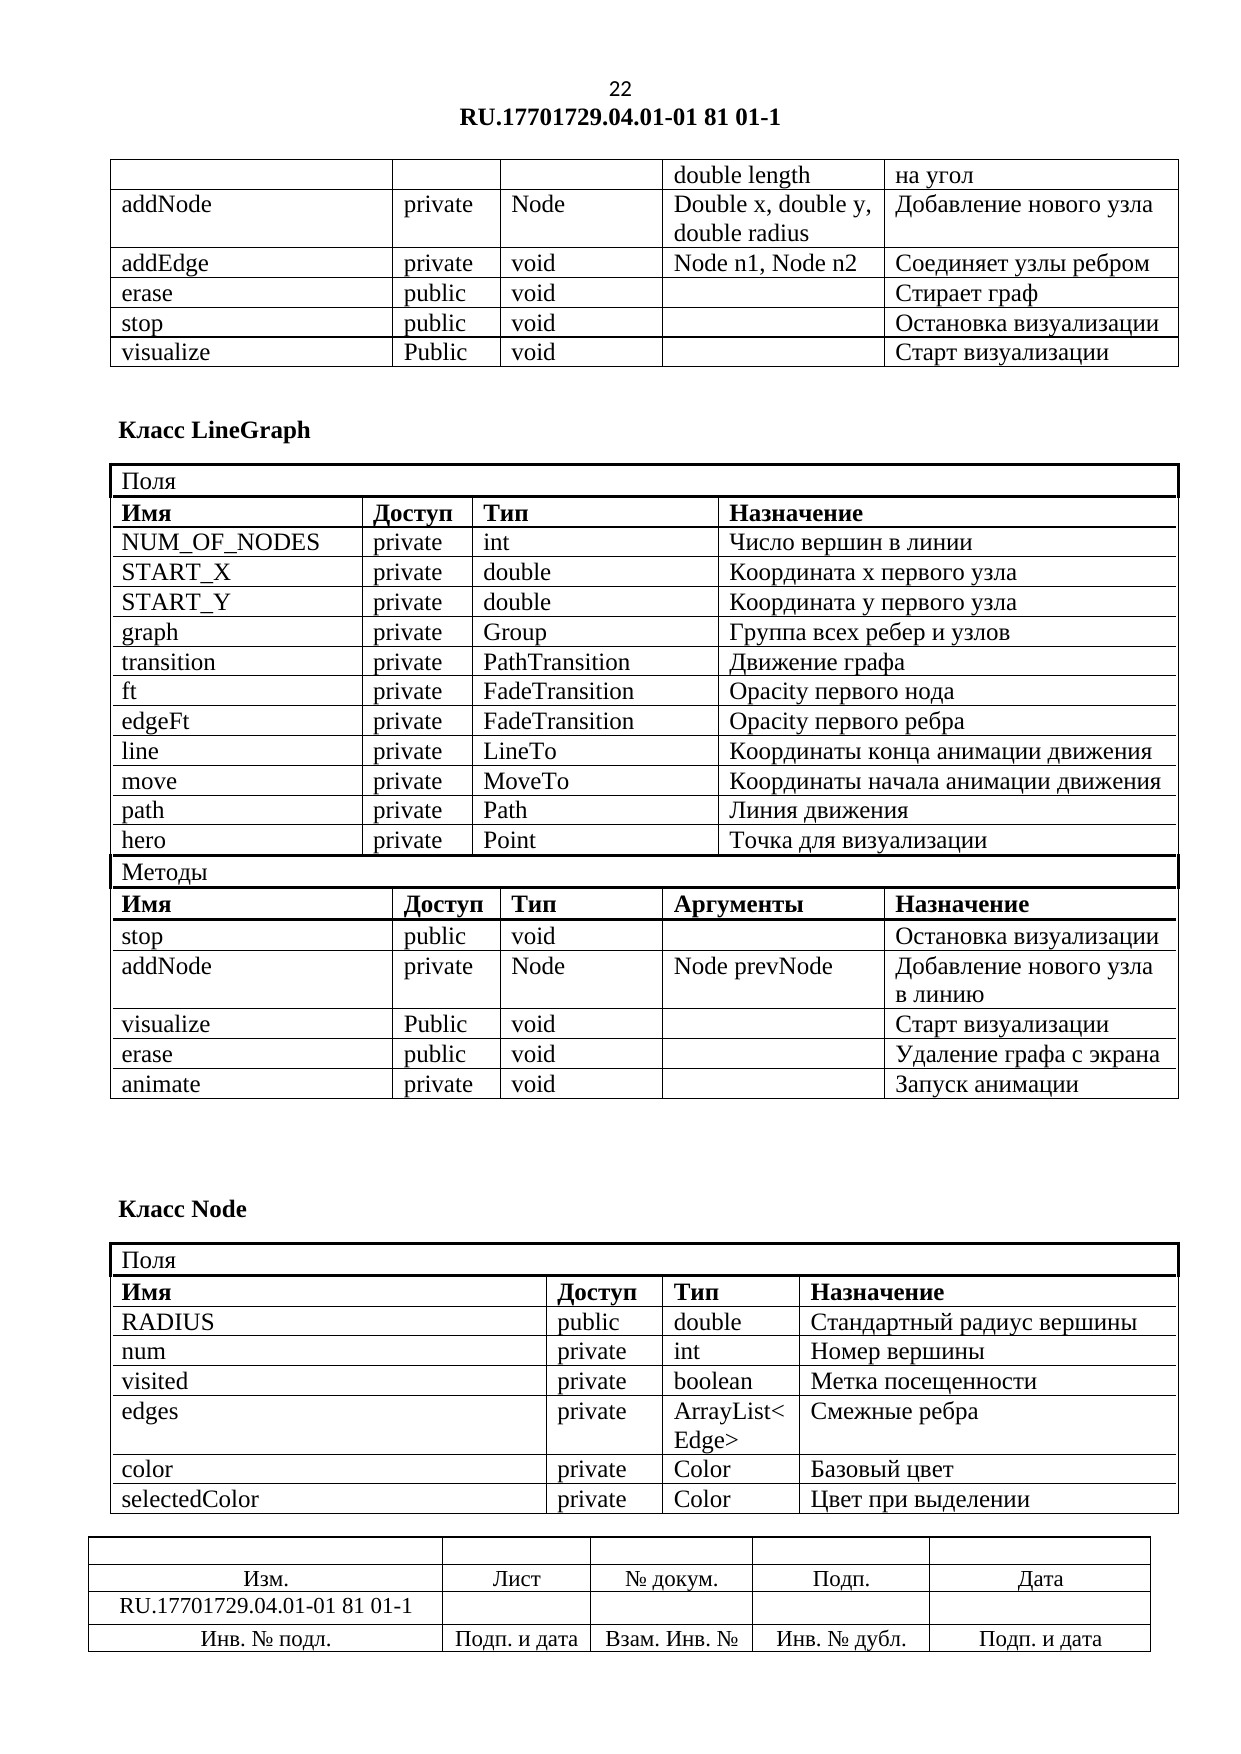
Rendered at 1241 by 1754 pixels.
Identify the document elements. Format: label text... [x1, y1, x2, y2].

table_cell [663, 1069, 884, 1098]
table_cell private [393, 951, 500, 1008]
table_cell RADIUS [111, 1306, 546, 1335]
table_cell [393, 160, 500, 188]
table_cell Имя [111, 886, 392, 918]
table_cell private [363, 825, 472, 854]
table_cell Линия движения [719, 795, 1178, 824]
table_cell void [501, 1009, 662, 1038]
table_cell void [501, 921, 662, 950]
table_cell Удаление графа с экрана [885, 1038, 1178, 1068]
table_cell Точка для визуализации [719, 824, 1178, 854]
table_cell Node [501, 190, 662, 247]
table_cell START_X [111, 556, 362, 586]
table_cell [663, 1039, 884, 1068]
table_cell Число вершин в линии [719, 526, 1178, 556]
table_cell void [501, 338, 662, 366]
table_cell private [547, 1336, 662, 1365]
table_cell hero [111, 824, 362, 854]
table_cell Group [473, 617, 718, 646]
table_cell Double x, double y, double radius [663, 190, 884, 247]
table_cell line [111, 735, 362, 765]
table_cell selectedColor [111, 1483, 546, 1513]
text Класс Node [118, 1194, 1181, 1223]
table_cell void [501, 248, 662, 277]
table_cell public [393, 921, 500, 950]
table_cell void [501, 1039, 662, 1068]
table_cell Запуск анимации [885, 1068, 1178, 1098]
table_cell Координаты конца анимации движения [719, 735, 1178, 765]
table_cell addEdge [111, 248, 392, 277]
table_cell Opacity первого ребра [719, 705, 1178, 735]
table_cell Стандартный радиус вершины [800, 1306, 1178, 1335]
table_cell animate [111, 1068, 392, 1098]
table_cell edges [111, 1395, 546, 1453]
table_cell START_Y [111, 586, 362, 616]
table_cell private [363, 587, 472, 616]
table_cell private [547, 1455, 662, 1483]
table_cell double [663, 1307, 799, 1335]
table_cell double length [663, 160, 884, 188]
table_cell erase [111, 1038, 392, 1068]
table_cell ft [111, 675, 362, 705]
table_cell Базовый цвет [800, 1454, 1178, 1483]
table_cell private [363, 676, 472, 705]
table_cell Тип [501, 889, 662, 918]
table_cell num [111, 1335, 546, 1365]
table_cell Смежные ребра [800, 1395, 1178, 1453]
table_cell FadeTransition [473, 676, 718, 705]
table_cell Остановка визуализации [885, 918, 1178, 950]
table_cell path [111, 795, 362, 824]
table_cell Доступ [547, 1277, 662, 1306]
table_cell private [363, 796, 472, 824]
table_cell public [547, 1307, 662, 1335]
table_cell Point [473, 825, 718, 854]
table_cell [501, 160, 662, 188]
table_cell Добавление нового узла [885, 190, 1178, 247]
table_cell FadeTransition [473, 706, 718, 735]
table_cell addNode [111, 950, 392, 1008]
table_cell Старт визуализации [885, 338, 1178, 366]
table_cell Методы [112, 854, 1177, 886]
table_cell Назначение [800, 1274, 1178, 1306]
table_cell private [363, 766, 472, 794]
table_cell stop [111, 308, 392, 336]
table_cell public [393, 278, 500, 307]
table_cell Остановка визуализации [885, 308, 1178, 336]
table_cell private [547, 1366, 662, 1395]
table_cell Public [393, 338, 500, 366]
table_cell Node n1, Node n2 [663, 248, 884, 277]
table_cell erase [111, 278, 392, 307]
table_cell addNode [111, 190, 392, 247]
table_cell void [501, 278, 662, 307]
table_cell visited [111, 1365, 546, 1395]
table_cell public [393, 1039, 500, 1068]
table_cell int [663, 1336, 799, 1365]
table_cell graph [111, 616, 362, 646]
table_cell Группа всех ребер и узлов [719, 616, 1178, 646]
table_cell Color [663, 1484, 799, 1513]
table_cell [663, 308, 884, 336]
table_cell [663, 278, 884, 307]
table_cell transition [111, 646, 362, 675]
table_cell ArrayList<Edge> [663, 1396, 799, 1453]
table_cell private [547, 1396, 662, 1453]
table_cell Аргументы [663, 889, 884, 918]
table_cell Назначение [885, 886, 1178, 918]
table_cell private [363, 647, 472, 675]
table_cell Координата y первого узла [719, 586, 1178, 616]
table_cell double [473, 557, 718, 586]
table_cell на угол [885, 160, 1178, 188]
table_cell Public [393, 1009, 500, 1038]
table_cell private [393, 248, 500, 277]
table_cell private [363, 736, 472, 765]
table_cell private [393, 1069, 500, 1098]
table_cell Метка посещенности [800, 1365, 1178, 1395]
table_cell [663, 921, 884, 950]
table_cell private [363, 557, 472, 586]
table_cell void [501, 308, 662, 336]
table_cell visualize [111, 1008, 392, 1038]
table_cell Номер вершины [800, 1335, 1178, 1365]
table_cell Имя [111, 1274, 546, 1306]
table_cell double [473, 587, 718, 616]
table_cell Тип [473, 498, 718, 526]
table_cell Доступ [393, 889, 500, 918]
table_cell public [393, 308, 500, 336]
table_cell Имя [111, 495, 362, 526]
table_cell Opacity первого нода [719, 675, 1178, 705]
table_cell color [111, 1454, 546, 1483]
table_header Поля [112, 1245, 1177, 1274]
table_cell Старт визуализации [885, 1008, 1178, 1038]
table_cell Цвет при выделении [800, 1483, 1178, 1513]
table_cell private [393, 190, 500, 247]
table_cell Движение графа [719, 646, 1178, 675]
table_cell [663, 338, 884, 366]
table_cell Color [663, 1455, 799, 1483]
table_cell Соединяет узлы ребром [885, 248, 1178, 277]
table_cell Назначение [719, 495, 1178, 526]
table_cell private [363, 617, 472, 646]
table_cell edgeFt [111, 705, 362, 735]
table_cell LineTo [473, 736, 718, 765]
table_cell MoveTo [473, 766, 718, 794]
table_cell [111, 160, 392, 188]
table_cell Path [473, 796, 718, 824]
table_cell Тип [663, 1277, 799, 1306]
table_cell private [363, 528, 472, 556]
table_cell boolean [663, 1366, 799, 1395]
text Класс LineGraph [118, 415, 1181, 444]
table_cell Доступ [363, 498, 472, 526]
table_header Поля [112, 466, 1177, 494]
table_cell int [473, 528, 718, 556]
table_cell Координата x первого узла [719, 556, 1178, 586]
table_cell visualize [111, 338, 392, 366]
table_cell Node prevNode [663, 951, 884, 1008]
table_cell void [501, 1069, 662, 1098]
table_cell NUM_OF_NODES [111, 526, 362, 556]
table_cell stop [111, 918, 392, 950]
table_cell PathTransition [473, 647, 718, 675]
table_cell move [111, 765, 362, 794]
table_cell Стирает граф [885, 278, 1178, 307]
table_cell private [363, 706, 472, 735]
table_cell Координаты начала анимации движения [719, 765, 1178, 794]
table_cell private [547, 1484, 662, 1513]
table_cell Добавление нового узла в линию [885, 950, 1178, 1008]
table_cell Node [501, 951, 662, 1008]
table_cell [663, 1009, 884, 1038]
